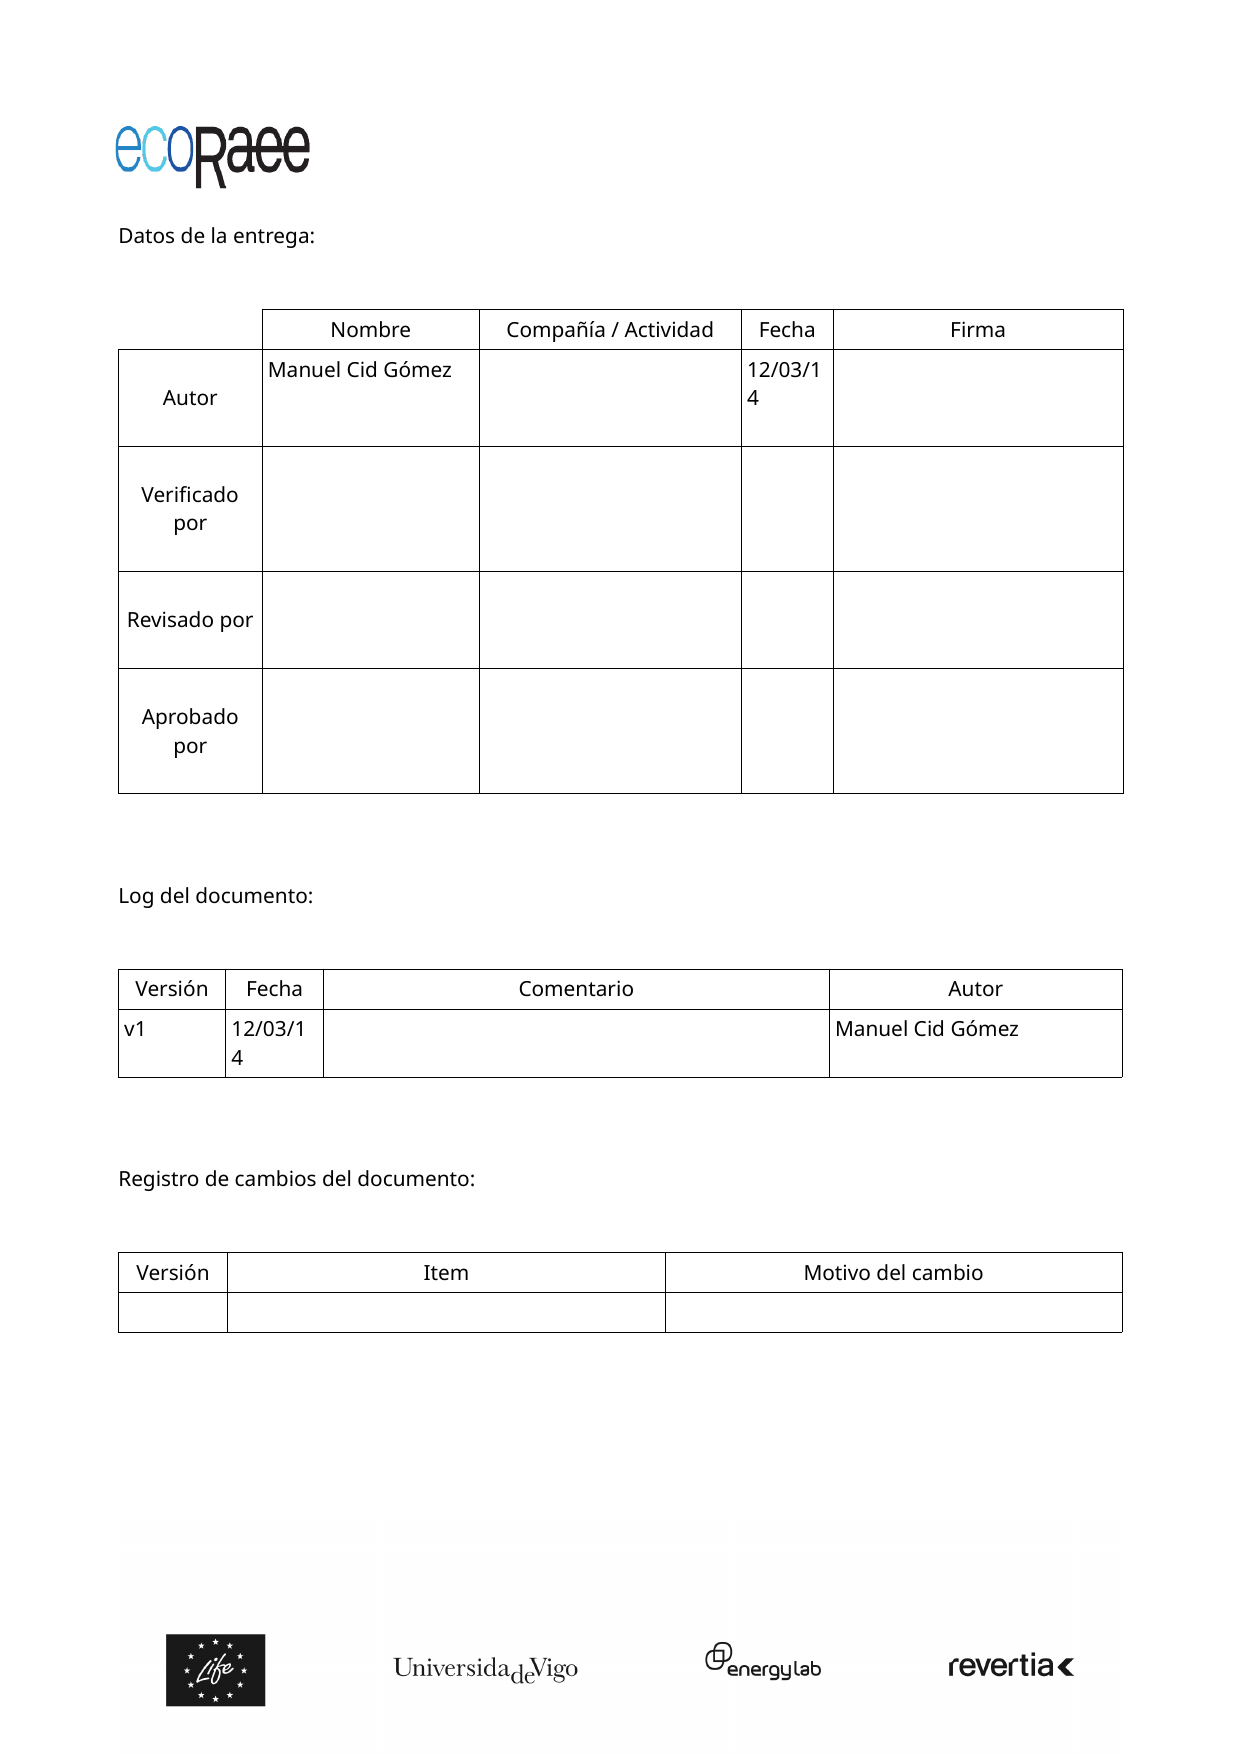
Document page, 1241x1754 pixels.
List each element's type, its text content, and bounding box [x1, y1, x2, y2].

table_cell [834, 669, 1123, 793]
table_cell [263, 669, 479, 793]
table_header Comentario [324, 970, 829, 1008]
table_cell [666, 1293, 1122, 1332]
picture [114, 124, 311, 190]
table_header Motivo del cambio [666, 1253, 1122, 1292]
text Datos de la entrega: [118, 221, 1122, 250]
table_cell [742, 447, 833, 571]
table_header Versión [119, 1253, 227, 1292]
table_cell [480, 447, 741, 571]
table_header Compañía / Actividad [480, 310, 741, 349]
table_cell [742, 572, 833, 668]
table_cell [480, 572, 741, 668]
table_cell 12/03/14 [226, 1010, 323, 1077]
text Log del documento: [118, 881, 1122, 909]
table_header Autor [830, 970, 1122, 1008]
table_cell Autor [119, 350, 262, 446]
table_cell [263, 447, 479, 571]
table_header Nombre [263, 310, 479, 349]
table_cell [480, 669, 741, 793]
picture [118, 1514, 1123, 1754]
table_header Fecha [742, 310, 833, 349]
table_header Firma [834, 310, 1123, 349]
text Registro de cambios del documento: [118, 1164, 1122, 1193]
table_cell Aprobado por [119, 669, 262, 793]
table_header [118, 309, 262, 349]
table_cell Verificado por [119, 447, 262, 571]
table_cell [742, 669, 833, 793]
table_header Item [228, 1253, 665, 1292]
table_cell v1 [119, 1010, 225, 1077]
table_cell Manuel Cid Gómez [263, 350, 479, 446]
table_cell [834, 350, 1123, 446]
table_cell 12/03/14 [742, 350, 833, 446]
table_cell [228, 1293, 665, 1332]
table_header Fecha [226, 970, 323, 1008]
table_cell [263, 572, 479, 668]
table_cell [834, 447, 1123, 571]
table_cell Manuel Cid Gómez [830, 1010, 1122, 1077]
table_cell [480, 350, 741, 446]
table_cell [324, 1010, 829, 1077]
table_cell [119, 1293, 227, 1332]
table_header Versión [119, 970, 225, 1008]
table_cell Revisado por [119, 572, 262, 668]
table_cell [834, 572, 1123, 668]
